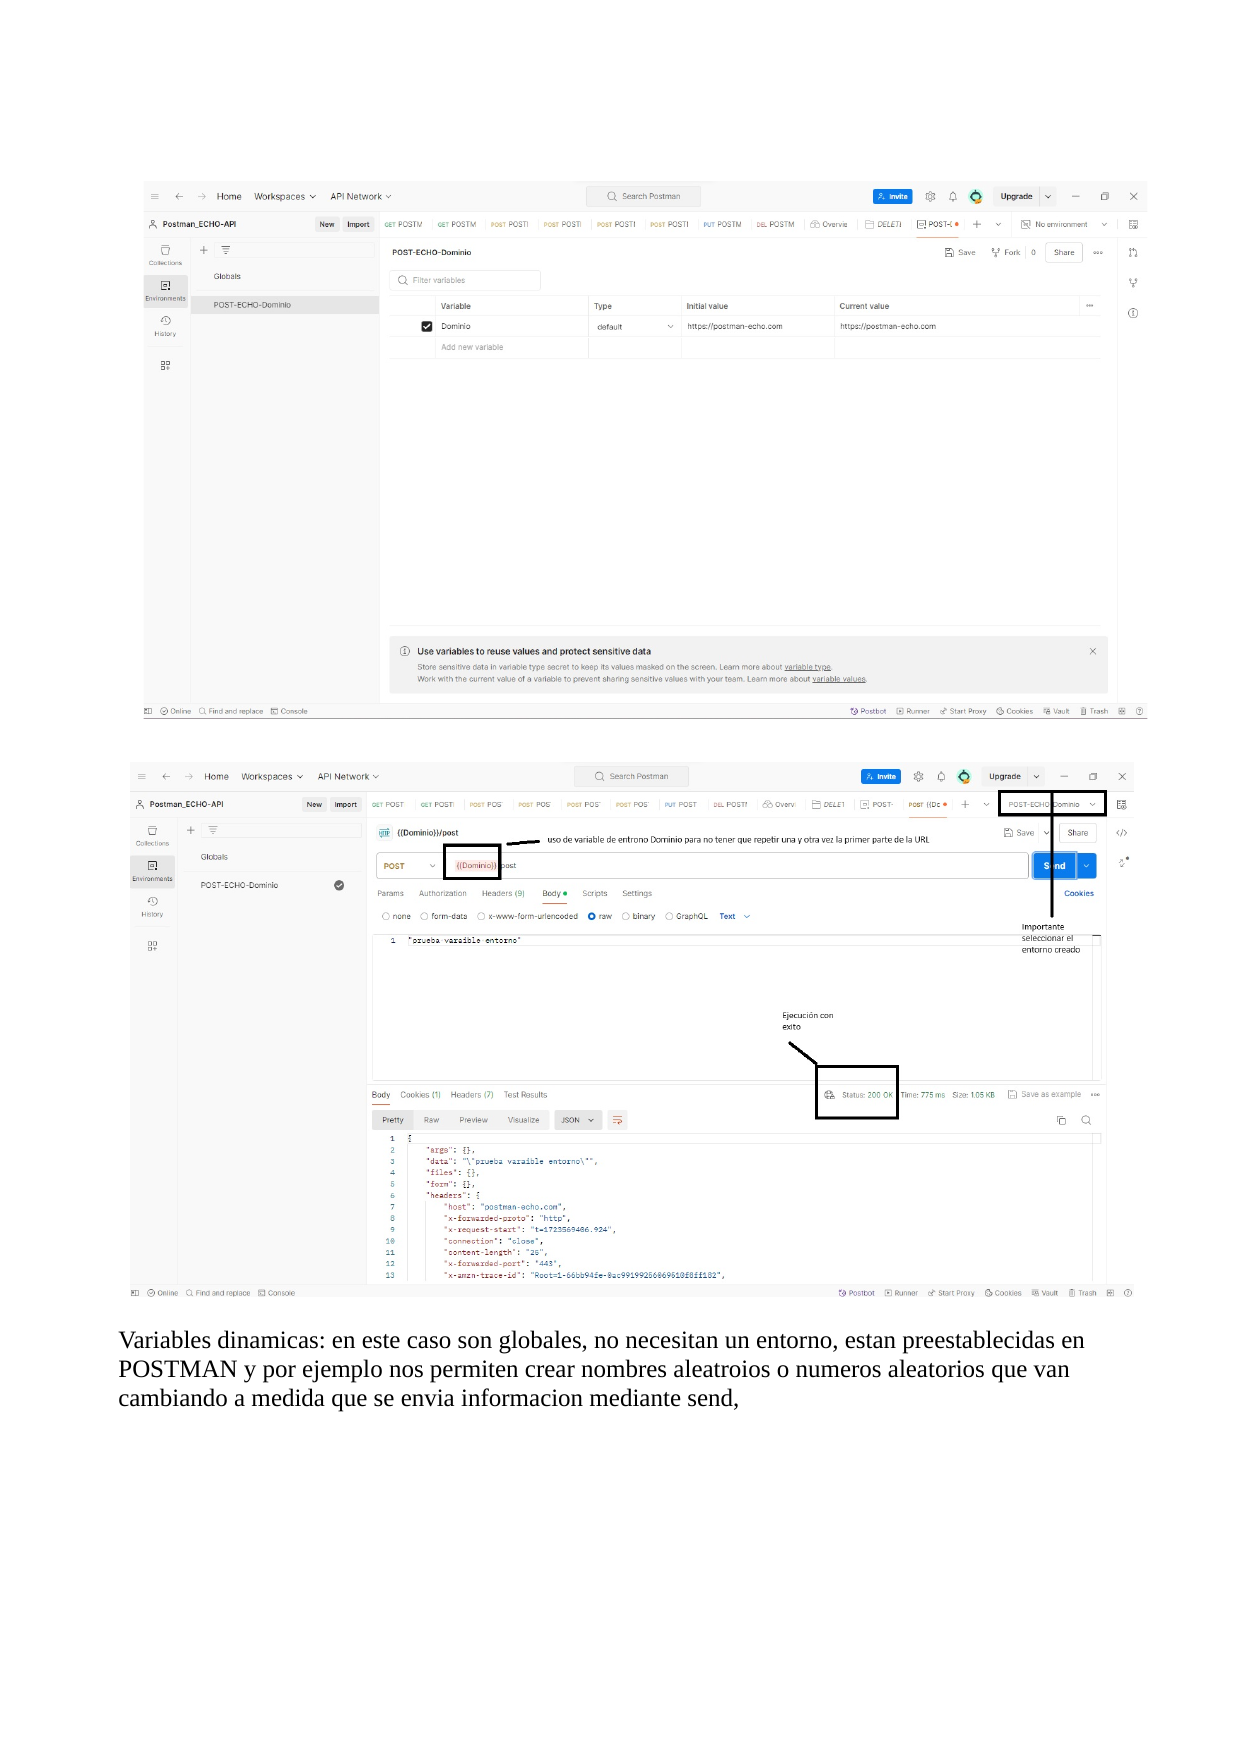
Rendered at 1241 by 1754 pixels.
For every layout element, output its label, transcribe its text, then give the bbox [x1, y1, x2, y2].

text Variables dinamicas: en este caso son globales, no necesitan un entorno, estan preestablecidas en POSTMAN y por ejemplo nos permiten crear nombres aleatroios o numeros aleatorios que van cambiando a medida que se envia informacion mediante send, [118, 1325, 1122, 1411]
picture [130, 762, 1134, 1297]
picture [143, 181, 1148, 719]
